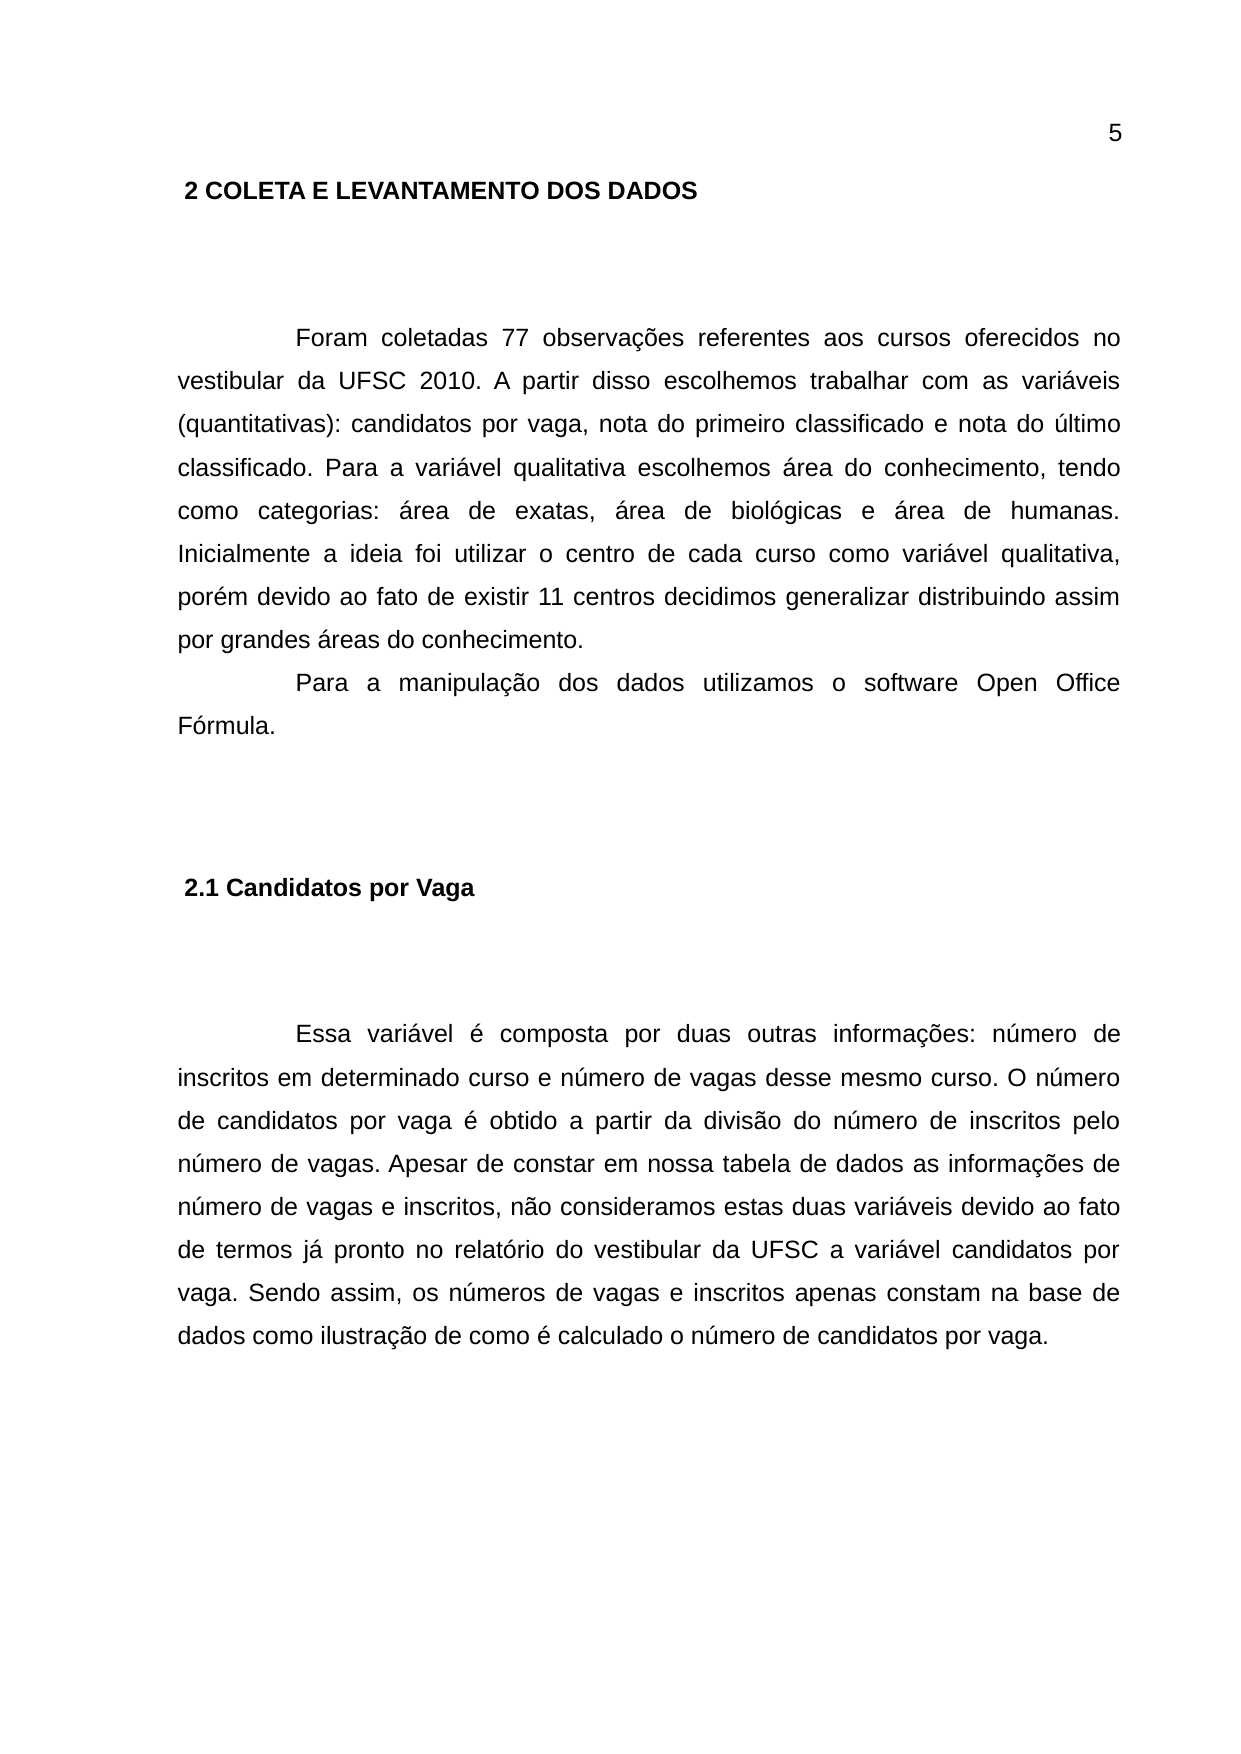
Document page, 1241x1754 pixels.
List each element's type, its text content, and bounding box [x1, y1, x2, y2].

text Essa variável é composta por duas outras informações: número de inscritos em determinado curso e número de vagas desse mesmo curso. O número de candidatos por vaga é obtido a partir da divisão do número de inscritos pelo número de vagas. Apesar de constar em nossa tabela de dados as informações de número de vagas e inscritos, não consideramos estas duas variáveis devido ao fato de termos já pronto no relatório do vestibular da UFSC a variável candidatos por vaga. Sendo assim, os números de vagas e inscritos apenas constam na base de dados como ilustração de como é calculado o número de candidatos por vaga. [177, 1019, 1122, 1350]
text Para a manipulação dos dados utilizamos o software Open Office Fórmula. [177, 668, 1122, 740]
text Foram coletadas 77 observações referentes aos cursos oferecidos no vestibular da UFSC 2010. A partir disso escolhemos trabalhar com as variáveis (quantitativas): candidatos por vaga, nota do primeiro classificado e nota do último classificado. Para a variável qualitativa escolhemos área do conhecimento, tendo como categorias: área de exatas, área de biológicas e área de humanas. Inicialmente a ideia foi utilizar o centro de cada curso como variável qualitativa, porém devido ao fato de existir 11 centros decidimos generalizar distribuindo assim por grandes áreas do conhecimento. [177, 323, 1122, 654]
list Candidatos por Vaga [177, 873, 1122, 901]
list Coleta e Levantamento dos dados [177, 176, 1122, 205]
